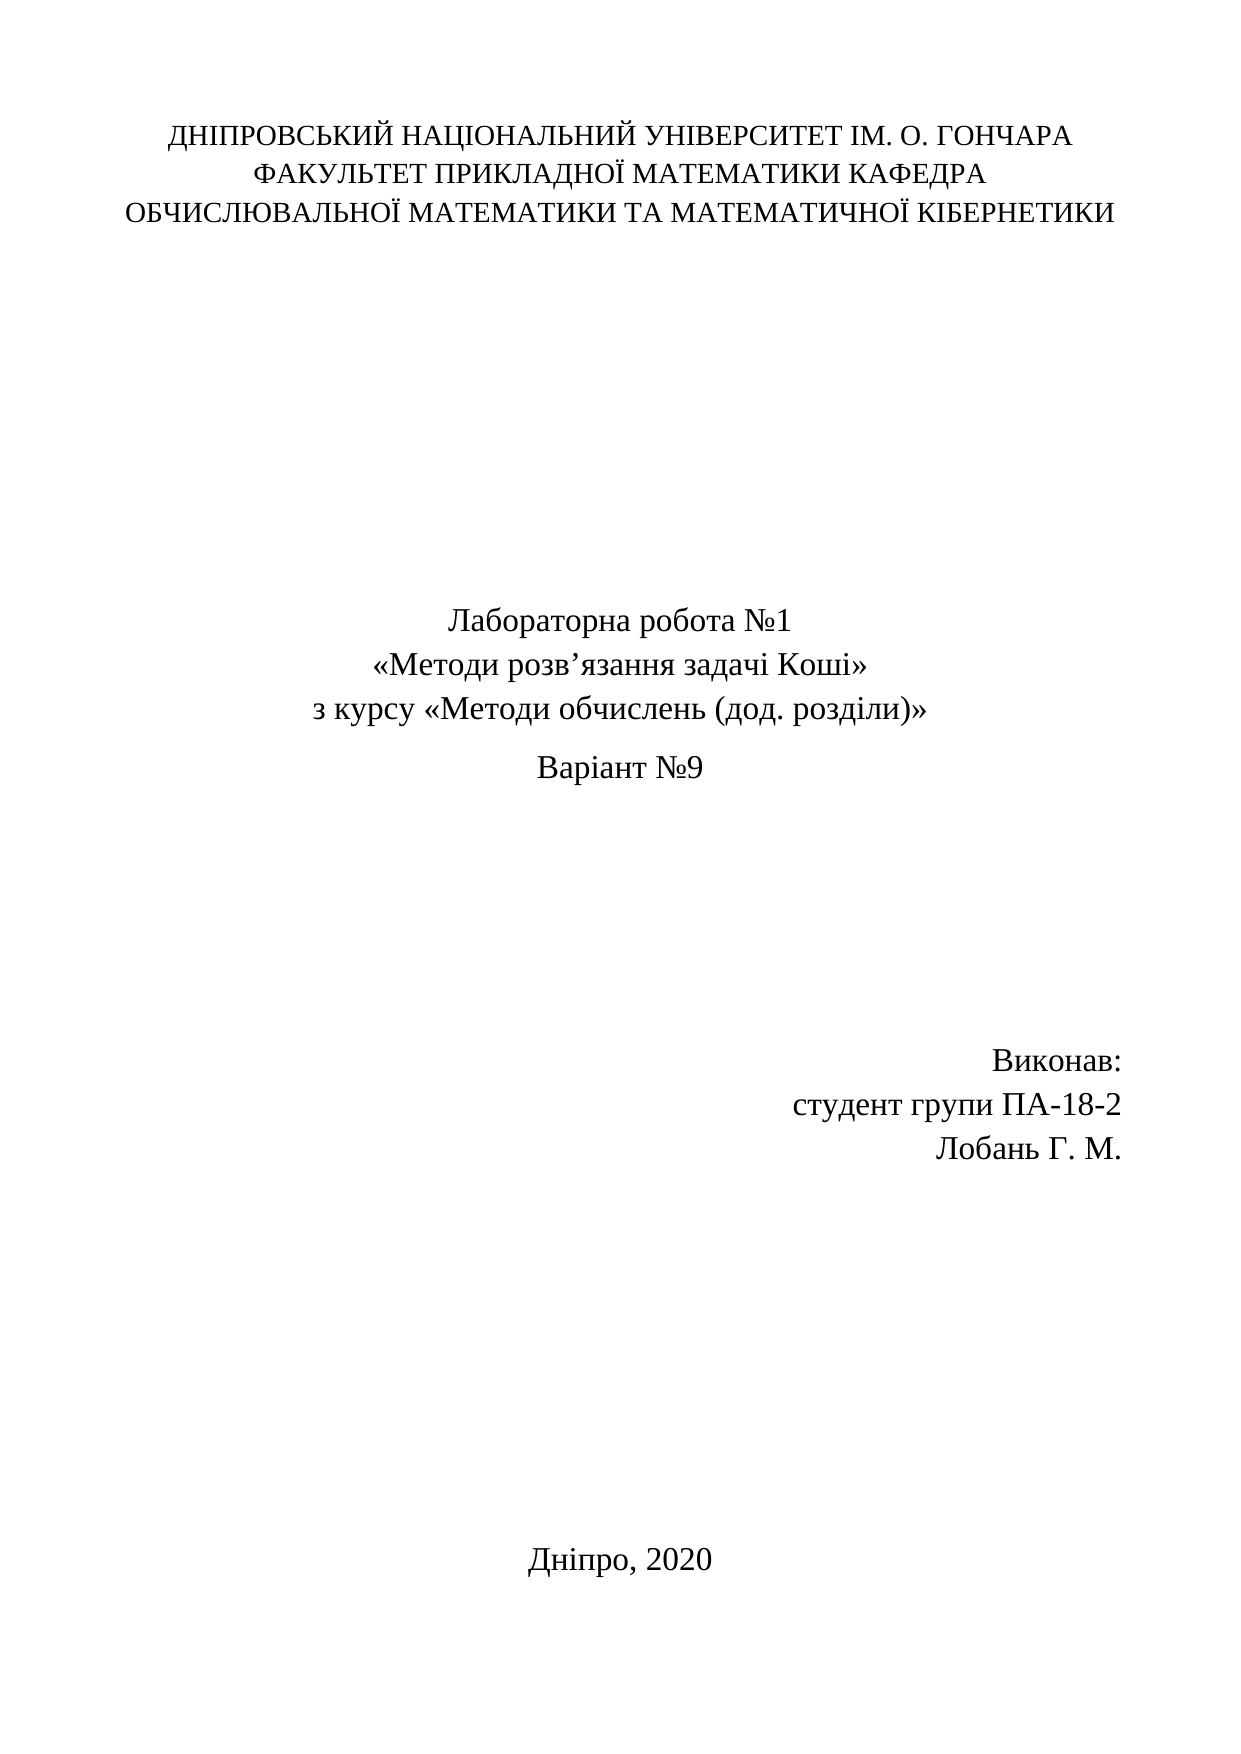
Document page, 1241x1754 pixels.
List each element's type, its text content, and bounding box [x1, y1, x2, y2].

text Виконав: студент групи ПА-18-2 Лобань Г. М. [118, 1040, 1122, 1167]
text Дніпро, 2020 [118, 1539, 1122, 1577]
text ДНІПРОВСЬКИЙ НАЦІОНАЛЬНИЙ УНІВЕРСИТЕТ ІМ. О. ГОНЧАРА ФАКУЛЬТЕТ ПРИКЛАДНОЇ МАТЕМАТИКИ КАФЕДРА ОБЧИСЛЮВАЛЬНОЇ МАТЕМАТИКИ ТА МАТЕМАТИЧНОЇ КІБЕРНЕТИКИ [118, 118, 1122, 229]
text Лабораторна робота №1 «Методи розв’язання задачі Коші» з курсу «Методи обчислень (дод. розділи)» [118, 600, 1122, 727]
text Варіант №9 [118, 747, 1122, 785]
